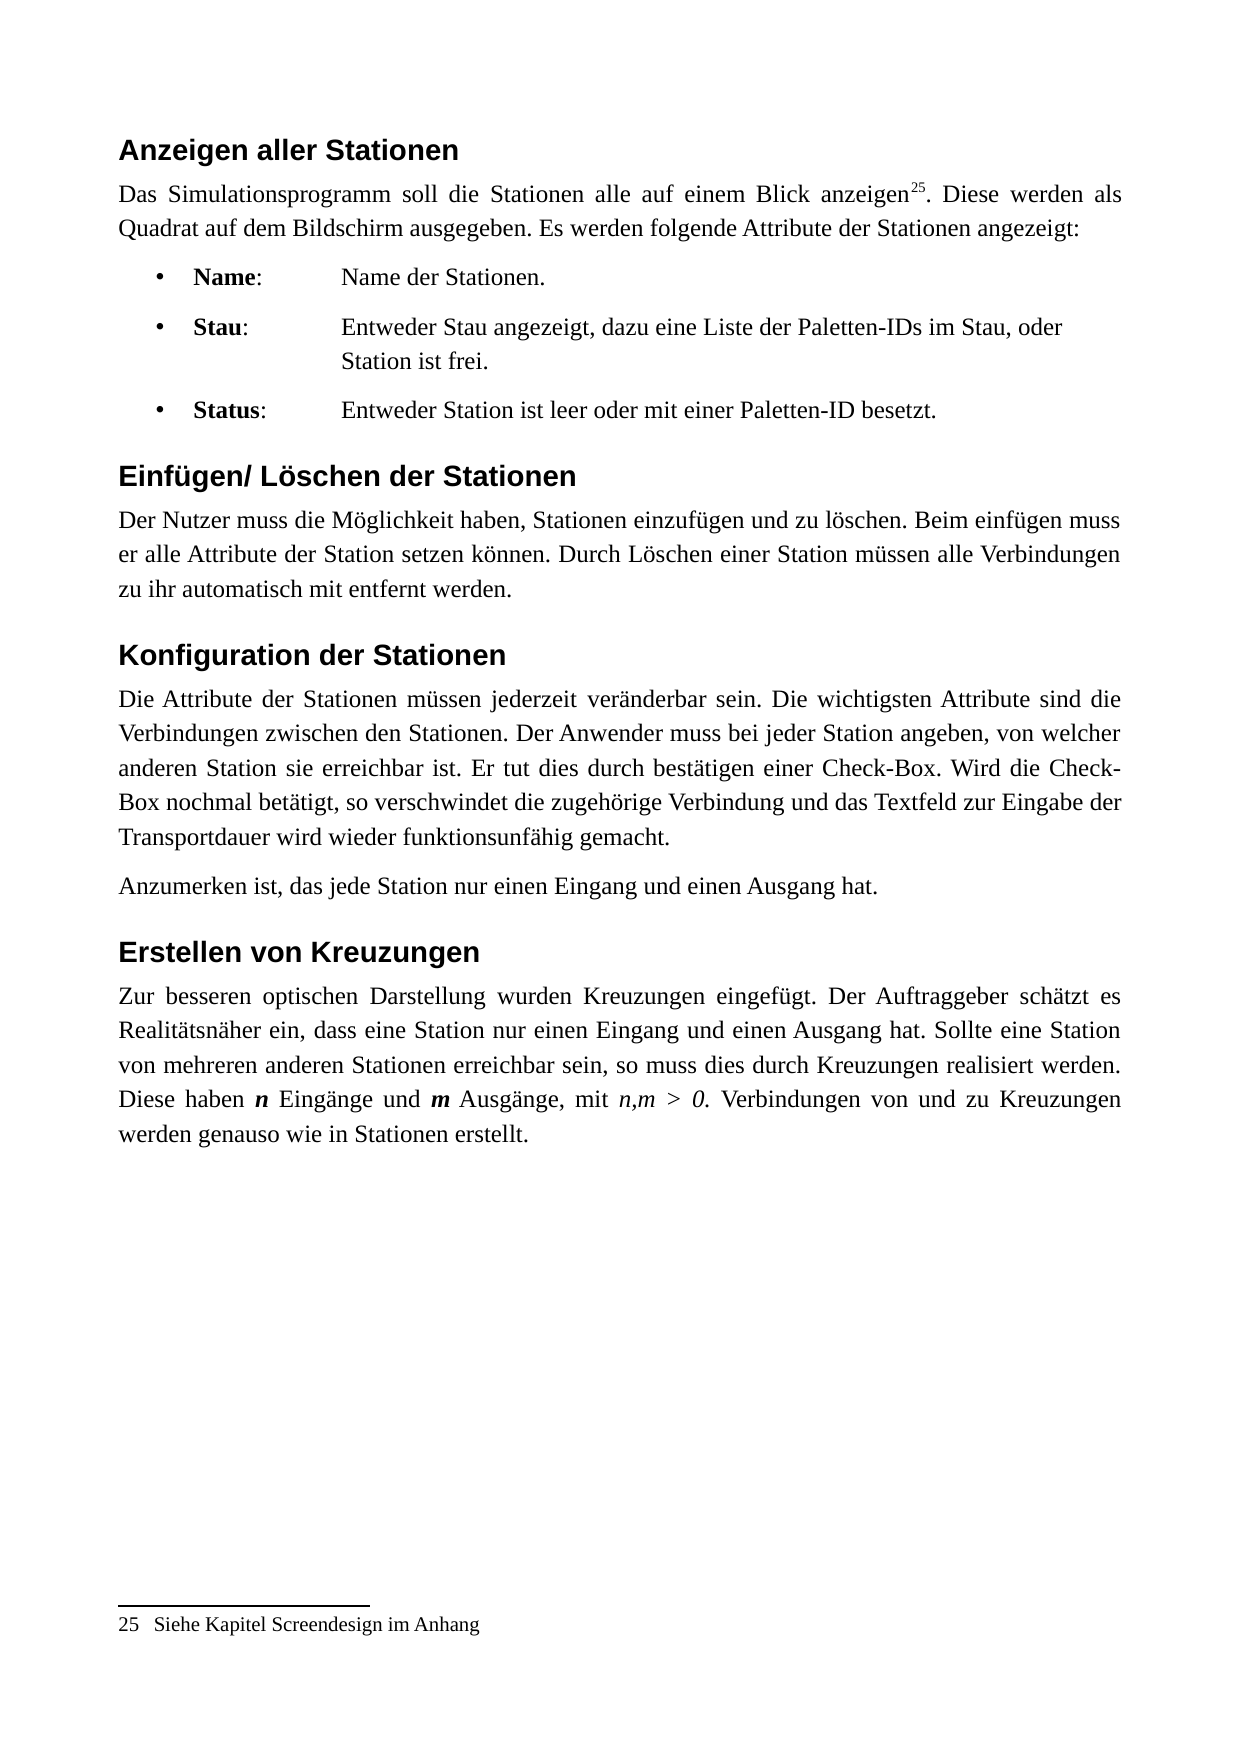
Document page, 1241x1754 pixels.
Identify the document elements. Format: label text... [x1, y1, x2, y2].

text Zur besseren optischen Darstellung wurden Kreuzungen eingefügt. Der Auftraggeber schätzt es Realitätsnäher ein, dass eine Station nur einen Eingang und einen Ausgang hat. Sollte eine Station von mehreren anderen Stationen erreichbar sein, so muss dies durch Kreuzungen realisiert werden. Diese haben n Eingänge und m Ausgänge, mit n,m > 0. Verbindungen von und zu Kreuzungen werden genauso wie in Stationen erstellt. [118, 981, 1122, 1147]
subtitle Erstellen von Kreuzungen [118, 934, 1122, 968]
subtitle Einfügen/ Löschen der Stationen [118, 459, 1122, 492]
text Anzumerken ist, das jede Station nur einen Eingang und einen Ausgang hat. [118, 871, 1122, 899]
list Name: Name der Stationen. [156, 262, 1122, 291]
text Der Nutzer muss die Möglichkeit haben, Stationen einzufügen und zu löschen. Beim einfügen muss er alle Attribute der Station setzen können. Durch Löschen einer Station müssen alle Verbindungen zu ihr automatisch mit entfernt werden. [118, 505, 1122, 603]
list Status: Entweder Station ist leer oder mit einer Paletten-ID besetzt. [156, 395, 1122, 424]
text Die Attribute der Stationen müssen jederzeit veränderbar sein. Die wichtigsten Attribute sind die Verbindungen zwischen den Stationen. Der Anwender muss bei jeder Station angeben, von welcher anderen Station sie erreichbar ist. Er tut dies durch bestätigen einer Check-Box. Wird die Check-Box nochmal betätigt, so verschwindet die zugehörige Verbindung und das Textfeld zur Eingabe der Transportdauer wird wieder funktionsunfähig gemacht. [118, 684, 1122, 851]
list Stau: Entweder Stau angezeigt, dazu eine Liste der Paletten-IDs im Stau, oder Station ist frei. [156, 312, 1122, 375]
subtitle Anzeigen aller Stationen [118, 133, 1122, 166]
text Siehe Kapitel Screendesign im Anhang [118, 1612, 1122, 1636]
text Das Simulationsprogramm soll die Stationen alle auf einem Blick anzeigen. Diese werden als Quadrat auf dem Bildschirm ausgegeben. Es werden folgende Attribute der Stationen angezeigt: [118, 179, 1122, 242]
subtitle Konfiguration der Stationen [118, 638, 1122, 671]
